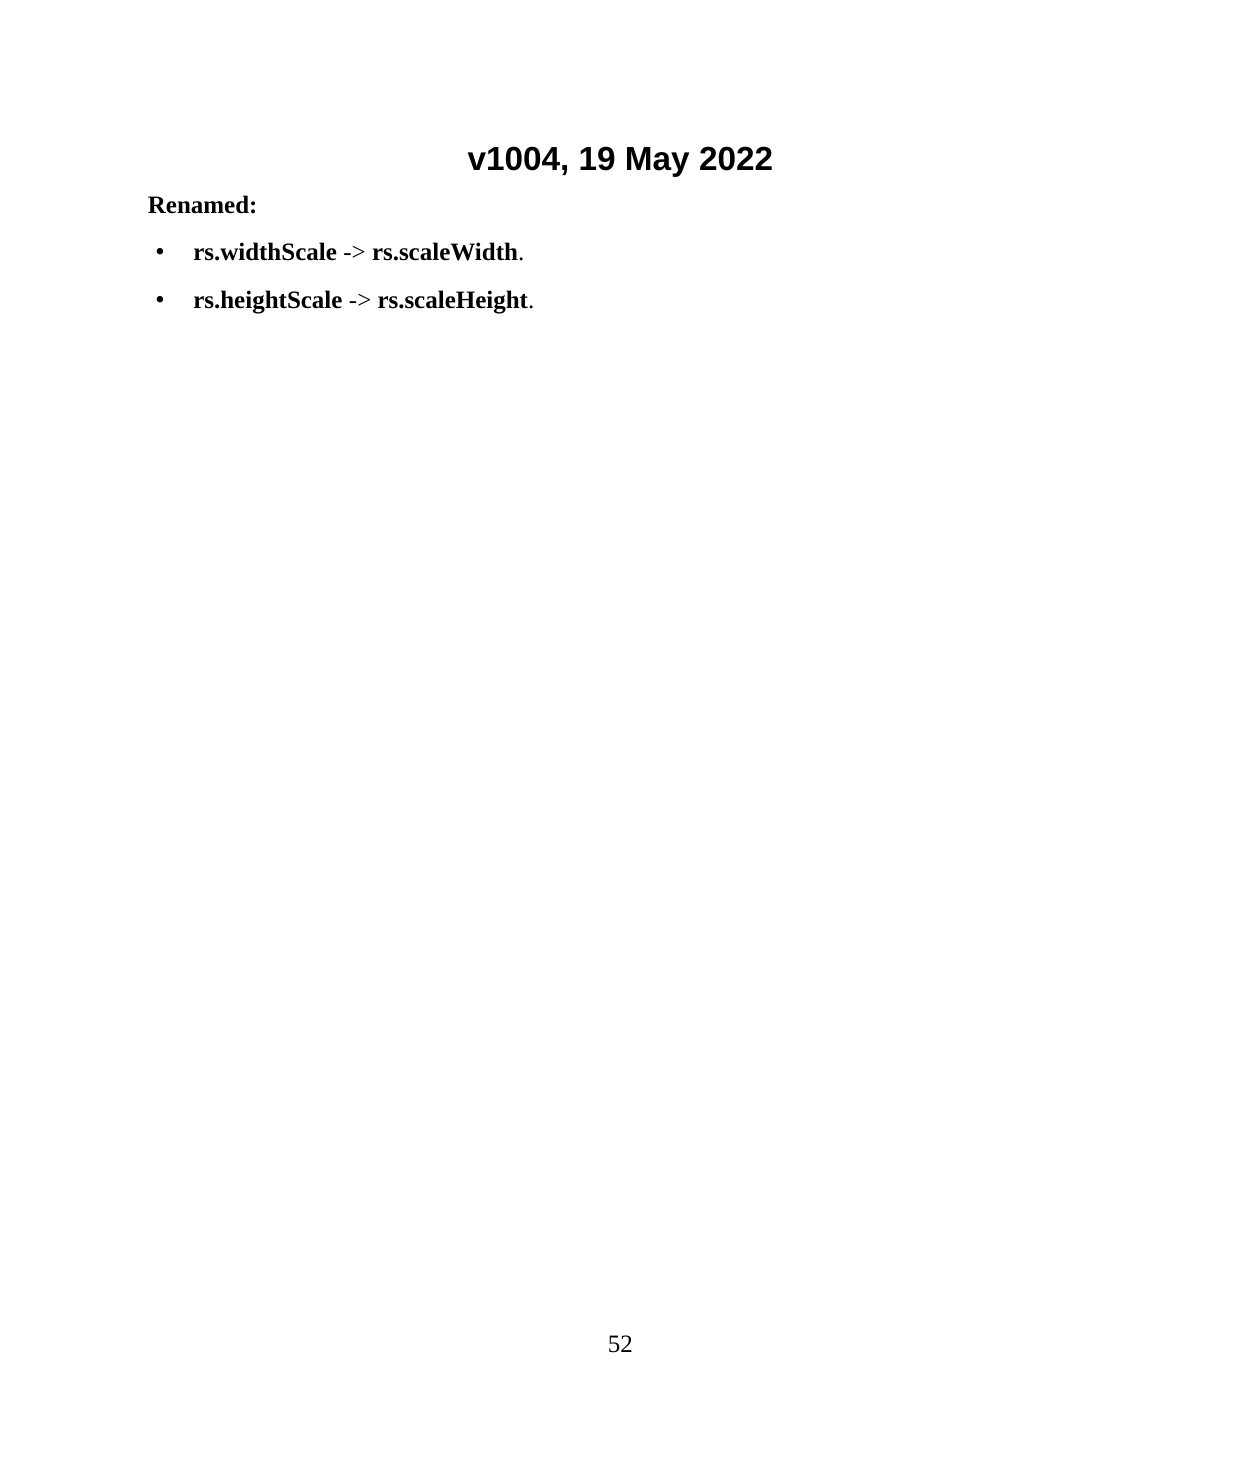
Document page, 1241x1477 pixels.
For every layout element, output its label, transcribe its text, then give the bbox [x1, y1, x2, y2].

list rs.widthScale -> rs.scaleWidth. [156, 237, 1122, 266]
list rs.heightScale -> rs.scaleHeight. [156, 285, 1122, 314]
subtitle v1004, 19 May 2022 [118, 139, 1122, 177]
text Renamed: [118, 190, 1122, 219]
